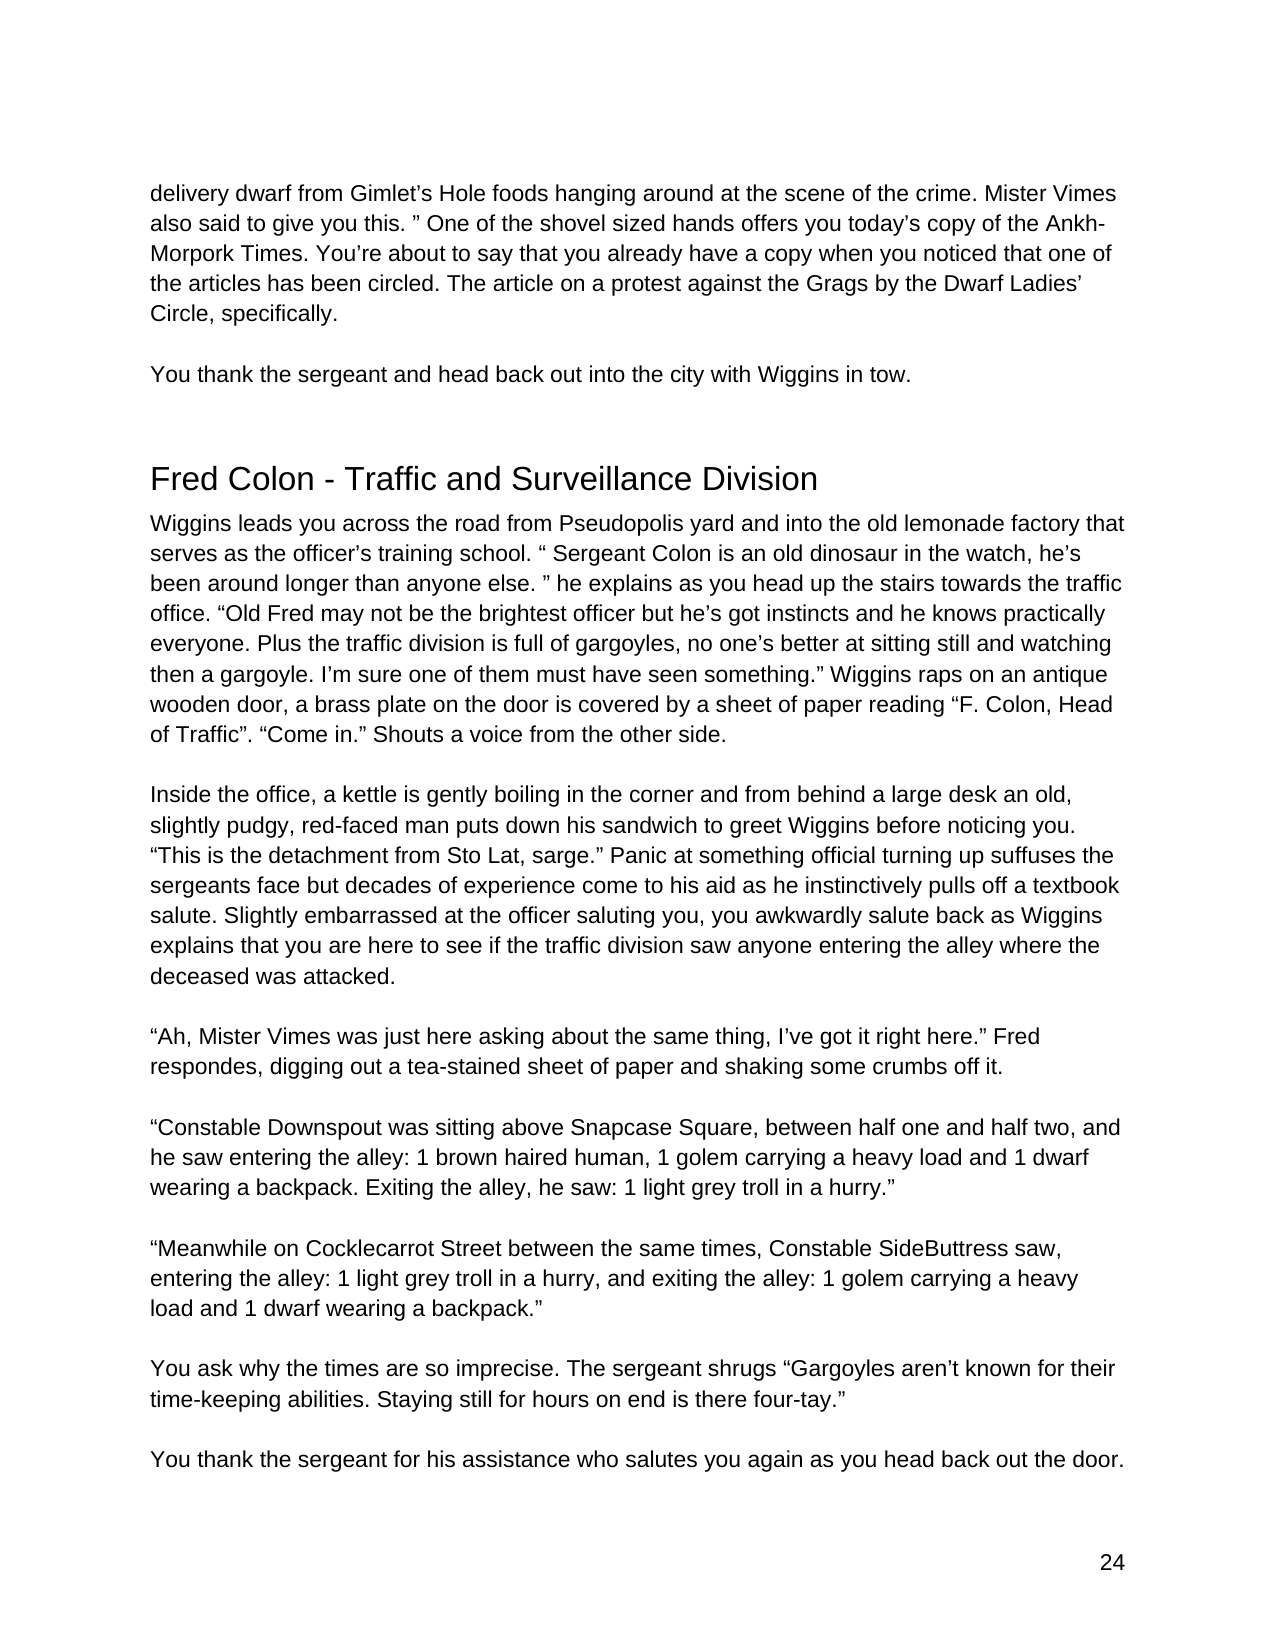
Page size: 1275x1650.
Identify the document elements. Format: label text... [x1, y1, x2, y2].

text “Meanwhile on Cocklecarrot Street between the same times, Constable SideButtress saw, entering the alley: 1 light grey troll in a hurry, and exiting the alley: 1 golem carrying a heavy load and 1 dwarf wearing a backpack.” [150, 1234, 1125, 1321]
text “Constable Downspout was sitting above Snapcase Square, between half one and half two, and he saw entering the alley: 1 brown haired human, 1 golem carrying a heavy load and 1 dwarf wearing a backpack. Exiting the alley, he saw: 1 light grey troll in a hurry.” [150, 1114, 1125, 1201]
text Wiggins leads you across the road from Pseudopolis yard and into the old lemonade factory that serves as the officer’s training school. “ Sergeant Colon is an old dinosaur in the watch, he’s been around longer than anyone else. ” he explains as you head up the stairs towards the traffic office. “Old Fred may not be the brightest officer but he’s got instincts and he knows practically everyone. Plus the traffic division is full of gargoyles, no one’s better at sitting still and watching then a gargoyle. I’m sure one of them must have seen something.” Wiggins raps on an antique wooden door, a brass plate on the door is covered by a sheet of paper reading “F. Colon, Head of Traffic”. “Come in.” Shouts a voice from the other side. [150, 509, 1125, 747]
text “Ah, Mister Vimes was just here asking about the same thing, I’ve got it right here.” Fred respondes, digging out a tea-stained sheet of paper and shaking some crumbs off it. [150, 1023, 1125, 1080]
text You ask why the times are so imprecise. The sergeant shrugs “Gargoyles aren’t known for their time-keeping abilities. Staying still for hours on end is there four-tay.” [150, 1355, 1125, 1412]
text You thank the sergeant for his assistance who salutes you again as you head back out the door. [150, 1446, 1125, 1472]
text You thank the sergeant and head back out into the city with Wiggins in tow. [150, 361, 1125, 387]
text delivery dwarf from Gimlet’s Hole foods hanging around at the scene of the crime. Mister Vimes also said to give you this. ” One of the shovel sized hands offers you today’s copy of the Ankh-Morpork Times. You’re about to say that you already have a copy when you noticed that one of the articles has been circled. The article on a protest against the Grags by the Dwarf Ladies’ Circle, specifically. [150, 179, 1125, 327]
text Inside the office, a kettle is gently boiling in the corner and from behind a large desk an old, slightly pudgy, red-faced man puts down his sandwich to greet Wiggins before noticing you. “This is the detachment from Sto Lat, sarge.” Panic at something official turning up suffuses the sergeants face but decades of experience come to his aid as he instinctively pulls off a textbook salute. Slightly embarrassed at the officer saluting you, you awkwardly salute back as Wiggins explains that you are here to see if the traffic division saw anyone entering the alley where the deceased was attacked. [150, 781, 1125, 989]
subtitle Fred Colon - Traffic and Surveillance Division [150, 459, 1125, 497]
